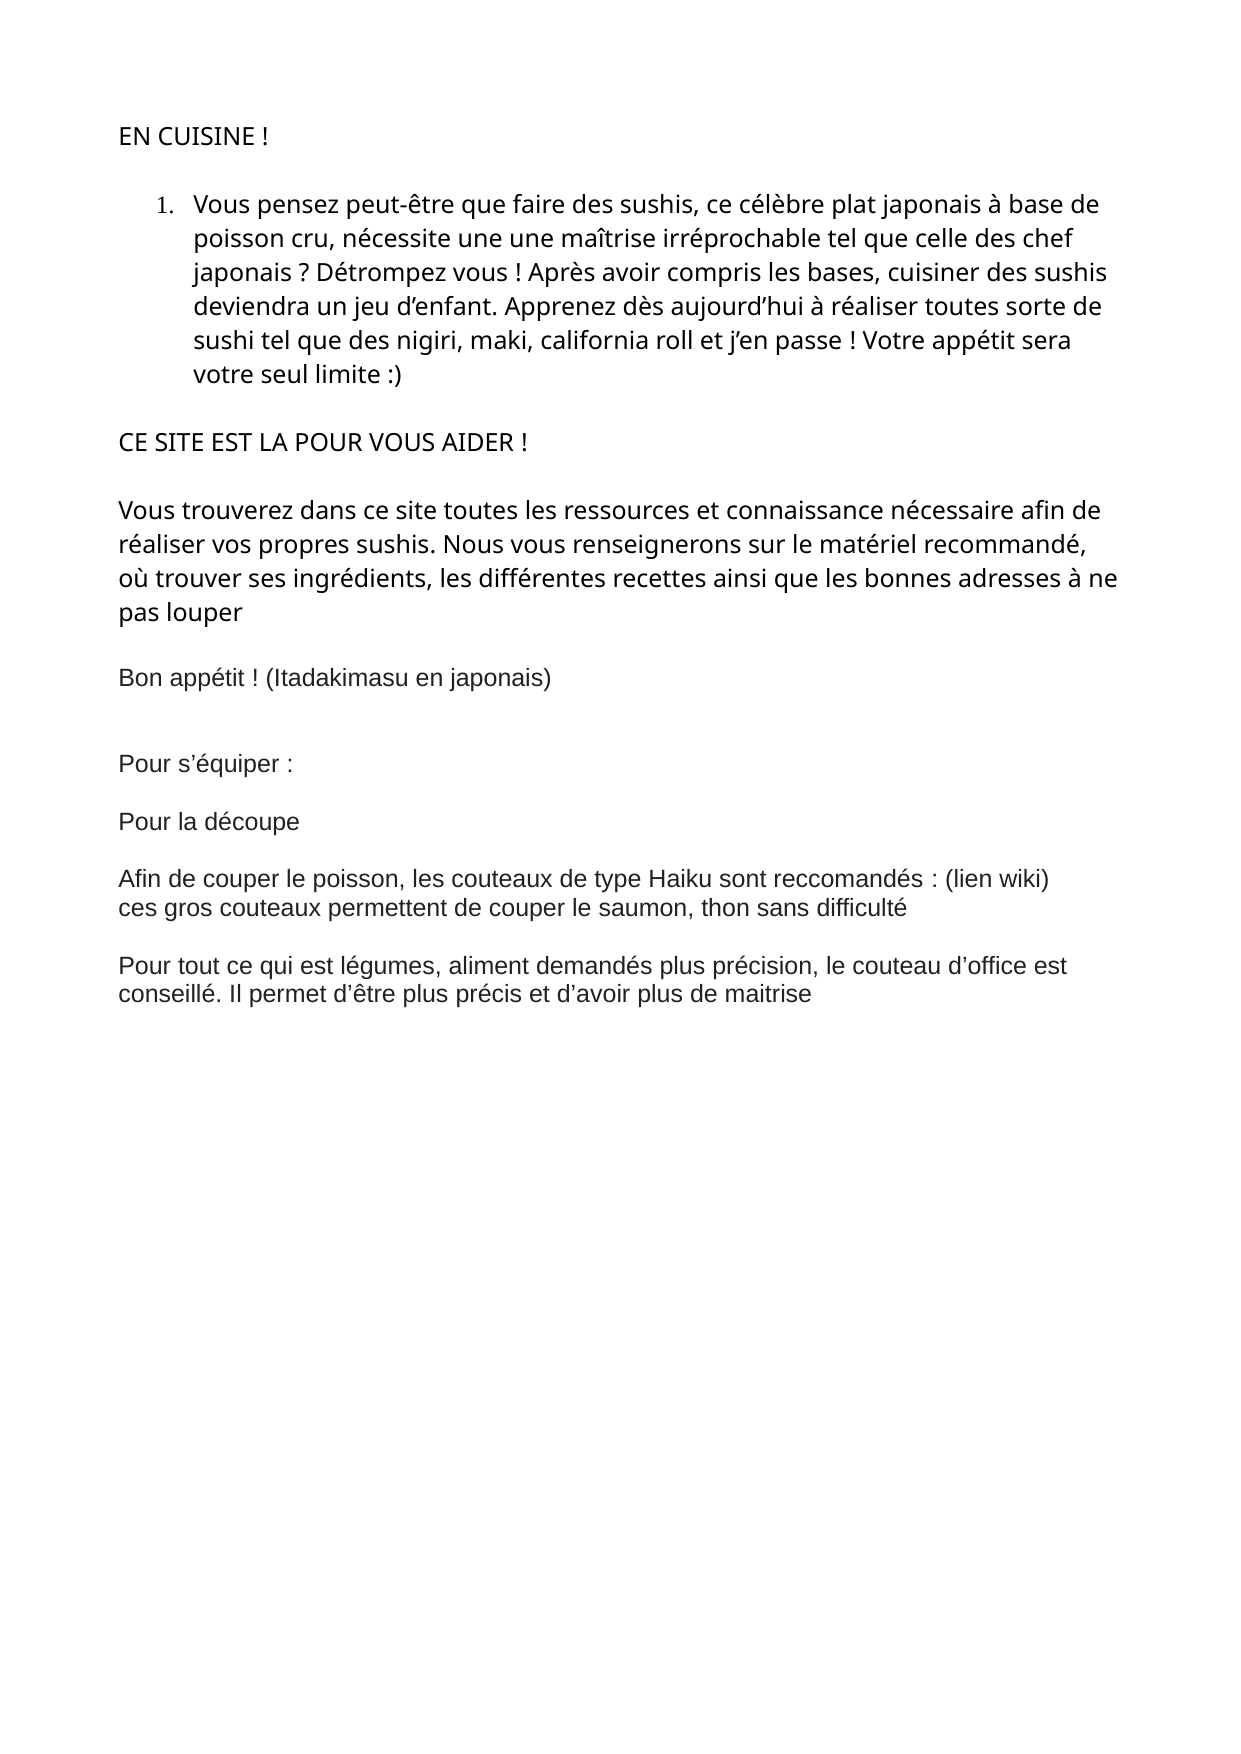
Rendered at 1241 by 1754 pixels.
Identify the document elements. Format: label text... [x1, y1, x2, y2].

text Pour tout ce qui est légumes, aliment demandés plus précision, le couteau d’office est conseillé. Il permet d’être plus précis et d’avoir plus de maitrise [118, 951, 1122, 1008]
text Bon appétit ! (Itadakimasu en japonais) [118, 663, 1122, 692]
text Afin de couper le poisson, les couteaux de type Haiku sont reccomandés : (lien wiki) [118, 864, 1122, 893]
text Pour s’équiper : [118, 749, 1122, 778]
text Vous trouverez dans ce site toutes les ressources et connaissance nécessaire afin de réaliser vos propres sushis. Nous vous renseignerons sur le matériel recommandé, où trouver ses ingrédients, les différentes recettes ainsi que les bonnes adresses à ne pas louper [118, 493, 1122, 629]
text ces gros couteaux permettent de couper le saumon, thon sans difficulté [118, 893, 1122, 922]
text CE SITE EST LA POUR VOUS AIDER ! [118, 425, 1122, 459]
list Vous pensez peut-être que faire des sushis, ce célèbre plat japonais à base de poisson cru, nécessite une une maîtrise irréprochable tel que celle des chef japonais ? Détrompez vous ! Après avoir compris les bases, cuisiner des sushis deviendra un jeu d’enfant. Apprenez dès aujourd’hui à réaliser toutes sorte de sushi tel que des nigiri, maki, california roll et j’en passe ! Votre appétit sera votre seul limite :) [156, 186, 1122, 391]
text EN CUISINE ! [118, 118, 1122, 152]
text Pour la découpe [118, 807, 1122, 836]
